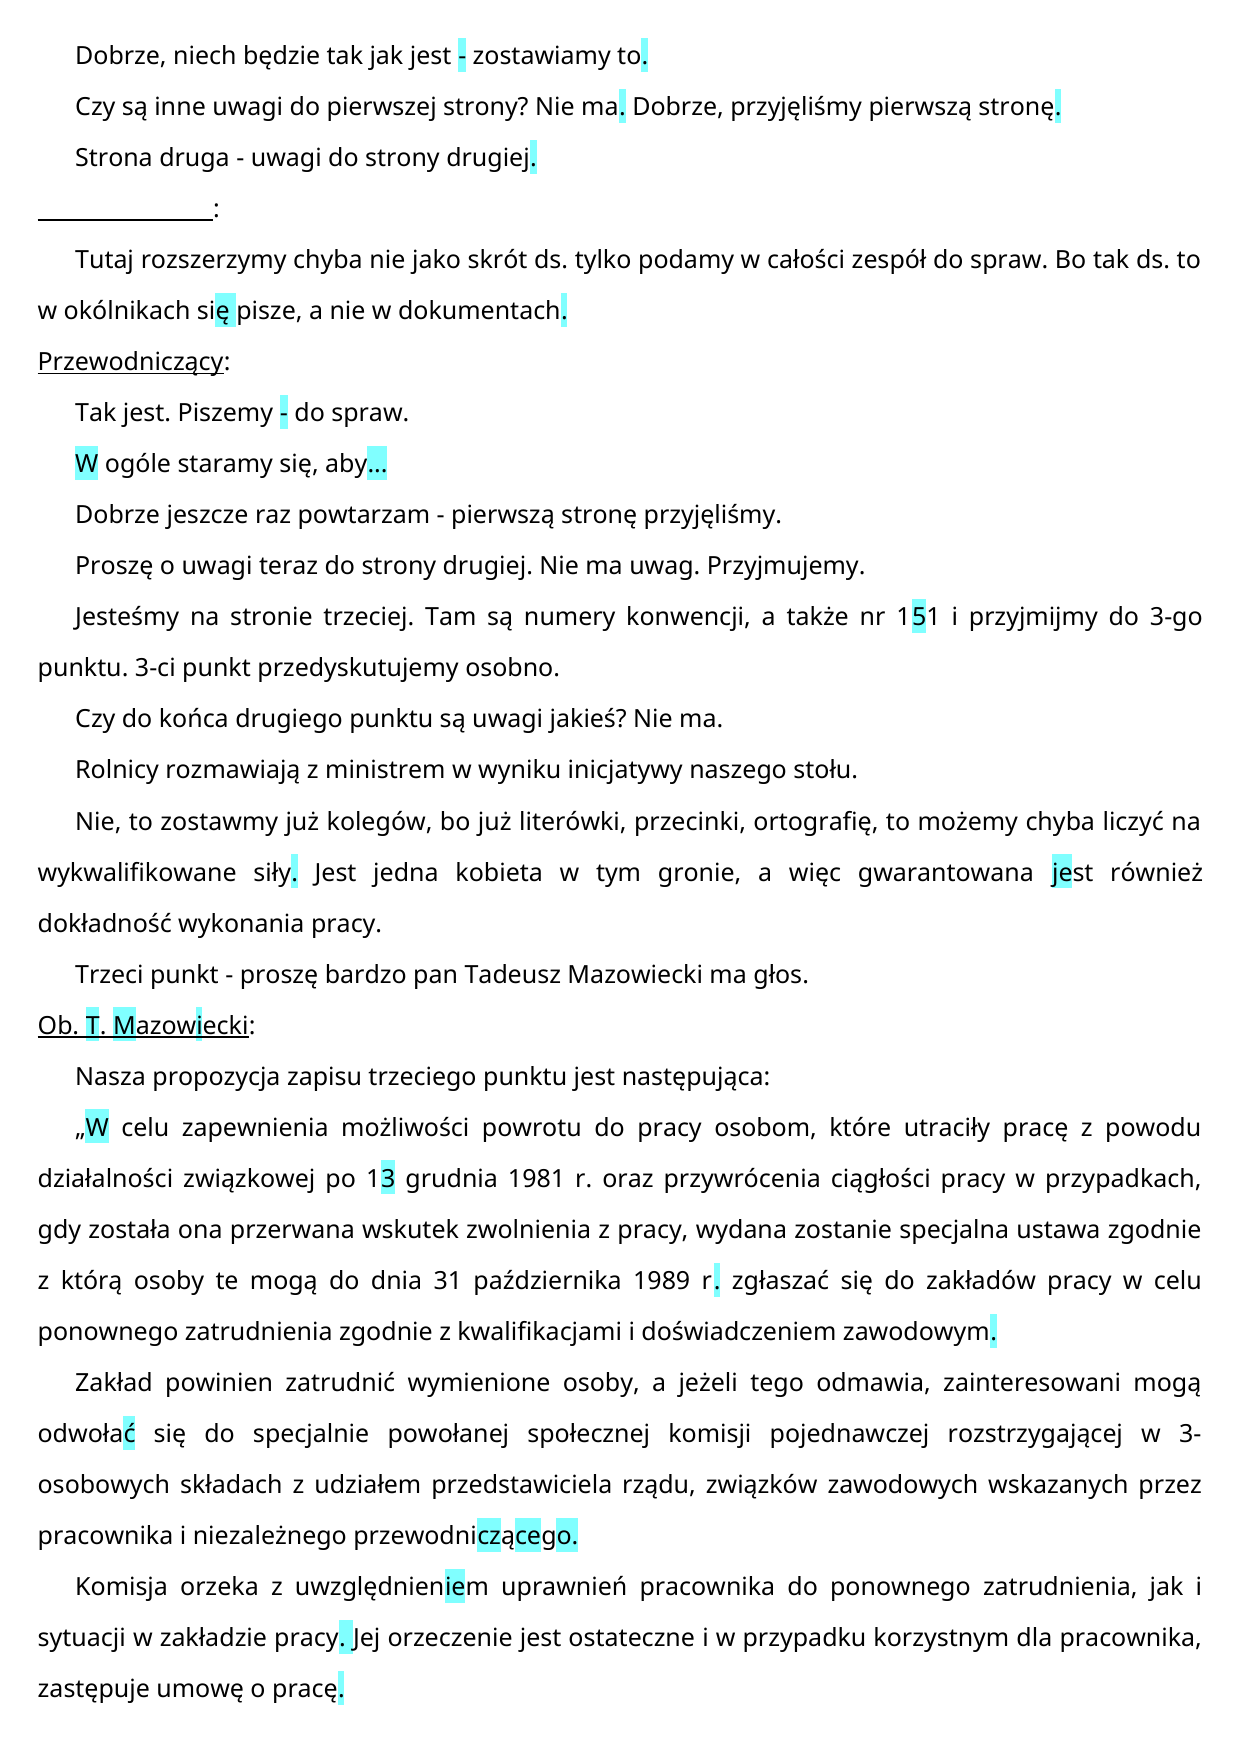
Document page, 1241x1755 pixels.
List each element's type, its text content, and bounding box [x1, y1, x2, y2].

text „W celu zapewnienia możliwości powrotu do pracy osobom, które utraciły pracę z powodu działalności związkowej po 13 grudnia 1981 r. oraz przywrócenia ciągłości pracy w przypadkach, gdy została ona przerwana wskutek zwolnienia z pracy, wydana zostanie specjalna ustawa zgodnie z którą osoby te mogą do dnia 31 października 1989 r. zgłaszać się do zakładów pracy w celu ponownego zatrudnienia zgodnie z kwalifikacjami i doświadczeniem zawodowym. [37, 1109, 1203, 1348]
text Rolnicy rozmawiają z ministrem w wyniku inicjatywy naszego stołu. [37, 752, 1203, 786]
text Nie, to zostawmy już kolegów, bo już literówki, przecinki, ortografię, to możemy chyba liczyć na wykwalifikowane siły. Jest jedna kobieta w tym gronie, a więc gwarantowana jest również dokładność wykonania pracy. [37, 803, 1203, 939]
text Strona druga - uwagi do strony drugiej. [37, 139, 1203, 174]
text Czy są inne uwagi do pierwszej strony? Nie ma. Dobrze, przyjęliśmy pierwszą stronę. [37, 88, 1203, 123]
text Tutaj rozszerzymy chyba nie jako skrót ds. tylko podamy w całości zespół do spraw. Bo tak ds. to w okólnikach się pisze, a nie w dokumentach. [37, 242, 1203, 327]
text Jesteśmy na stronie trzeciej. Tam są numery konwencji, a także nr 151 i przyjmijmy do 3-go punktu. 3-ci punkt przedyskutujemy osobno. [37, 599, 1203, 684]
text Trzeci punkt - proszę bardzo pan Tadeusz Mazowiecki ma głos. [37, 956, 1203, 990]
text Ob. T. Mazowiecki: [37, 1007, 1203, 1041]
text : [37, 191, 1203, 225]
text Nasza propozycja zapisu trzeciego punktu jest następująca: [37, 1058, 1203, 1092]
text Dobrze, niech będzie tak jak jest - zostawiamy to. [37, 37, 1203, 72]
text Dobrze jeszcze raz powtarzam - pierwszą stronę przyjęliśmy. [37, 497, 1203, 531]
text Tak jest. Piszemy - do spraw. [37, 395, 1203, 429]
text Komisja orzeka z uwzględnieniem uprawnień pracownika do ponownego zatrudnienia, jak i sytuacji w zakładzie pracy. Jej orzeczenie jest ostateczne i w przypadku korzystnym dla pracownika, zastępuje umowę o pracę. [37, 1569, 1203, 1705]
text W ogóle staramy się, aby... [37, 446, 1203, 480]
text Czy do końca drugiego punktu są uwagi jakieś? Nie ma. [37, 701, 1203, 735]
text Proszę o uwagi teraz do strony drugiej. Nie ma uwag. Przyjmujemy. [37, 548, 1203, 582]
text Przewodniczący: [37, 344, 1203, 378]
text Zakład powinien zatrudnić wymienione osoby, a jeżeli tego odmawia, zainteresowani mogą odwołać się do specjalnie powołanej społecznej komisji pojednawczej rozstrzygającej w 3-osobowych składach z udziałem przedstawiciela rządu, związków zawodowych wskazanych przez pracownika i niezależnego przewodniczącego. [37, 1364, 1203, 1552]
